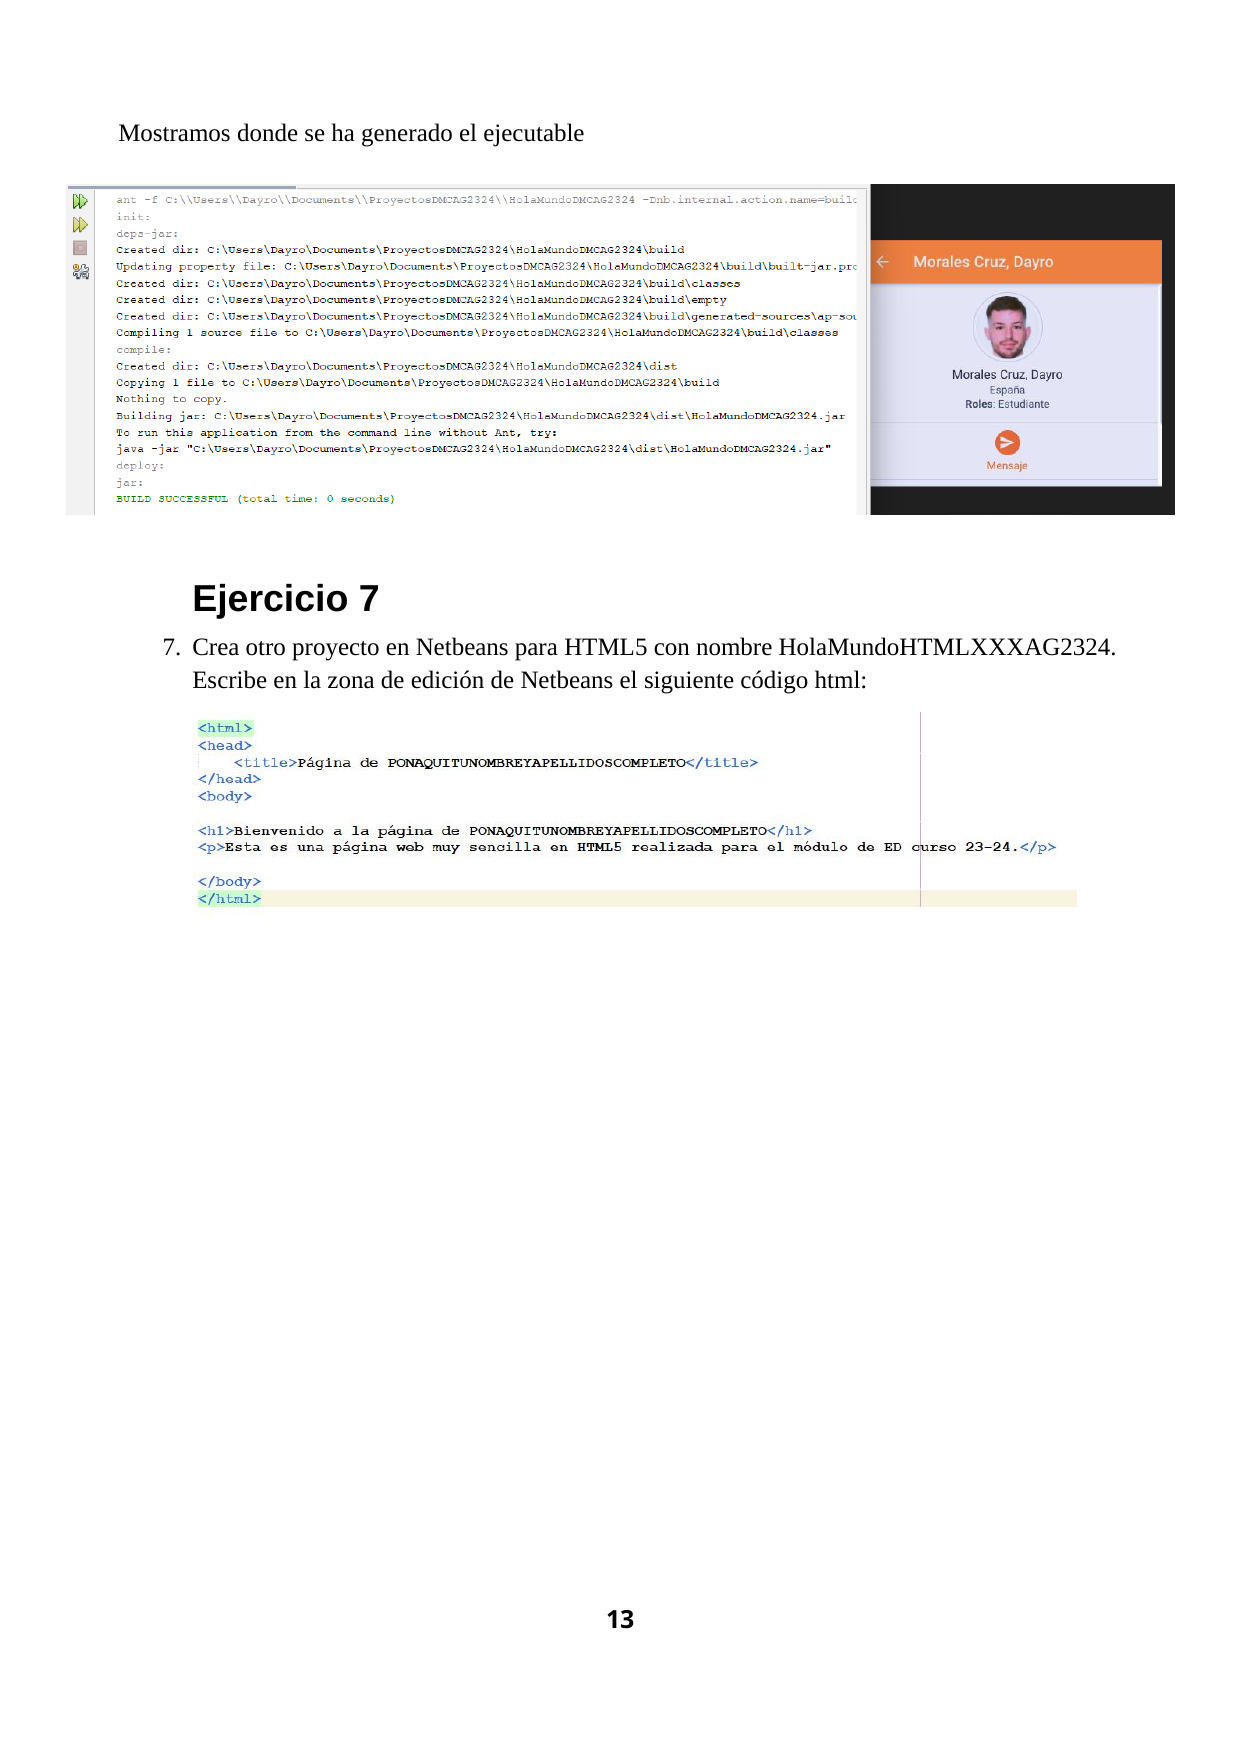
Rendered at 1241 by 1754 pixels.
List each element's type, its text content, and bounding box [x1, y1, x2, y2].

picture [192, 712, 1077, 937]
subtitle Ejercicio 7 [118, 577, 1122, 620]
text Mostramos donde se ha generado el ejecutable [118, 118, 1122, 147]
picture [65, 184, 1175, 515]
list Crea otro proyecto en Netbeans para HTML5 con nombre HolaMundoHTMLXXXAG2324. Escribe en la zona de edición de Netbeans el siguiente código html: [162, 632, 1122, 694]
